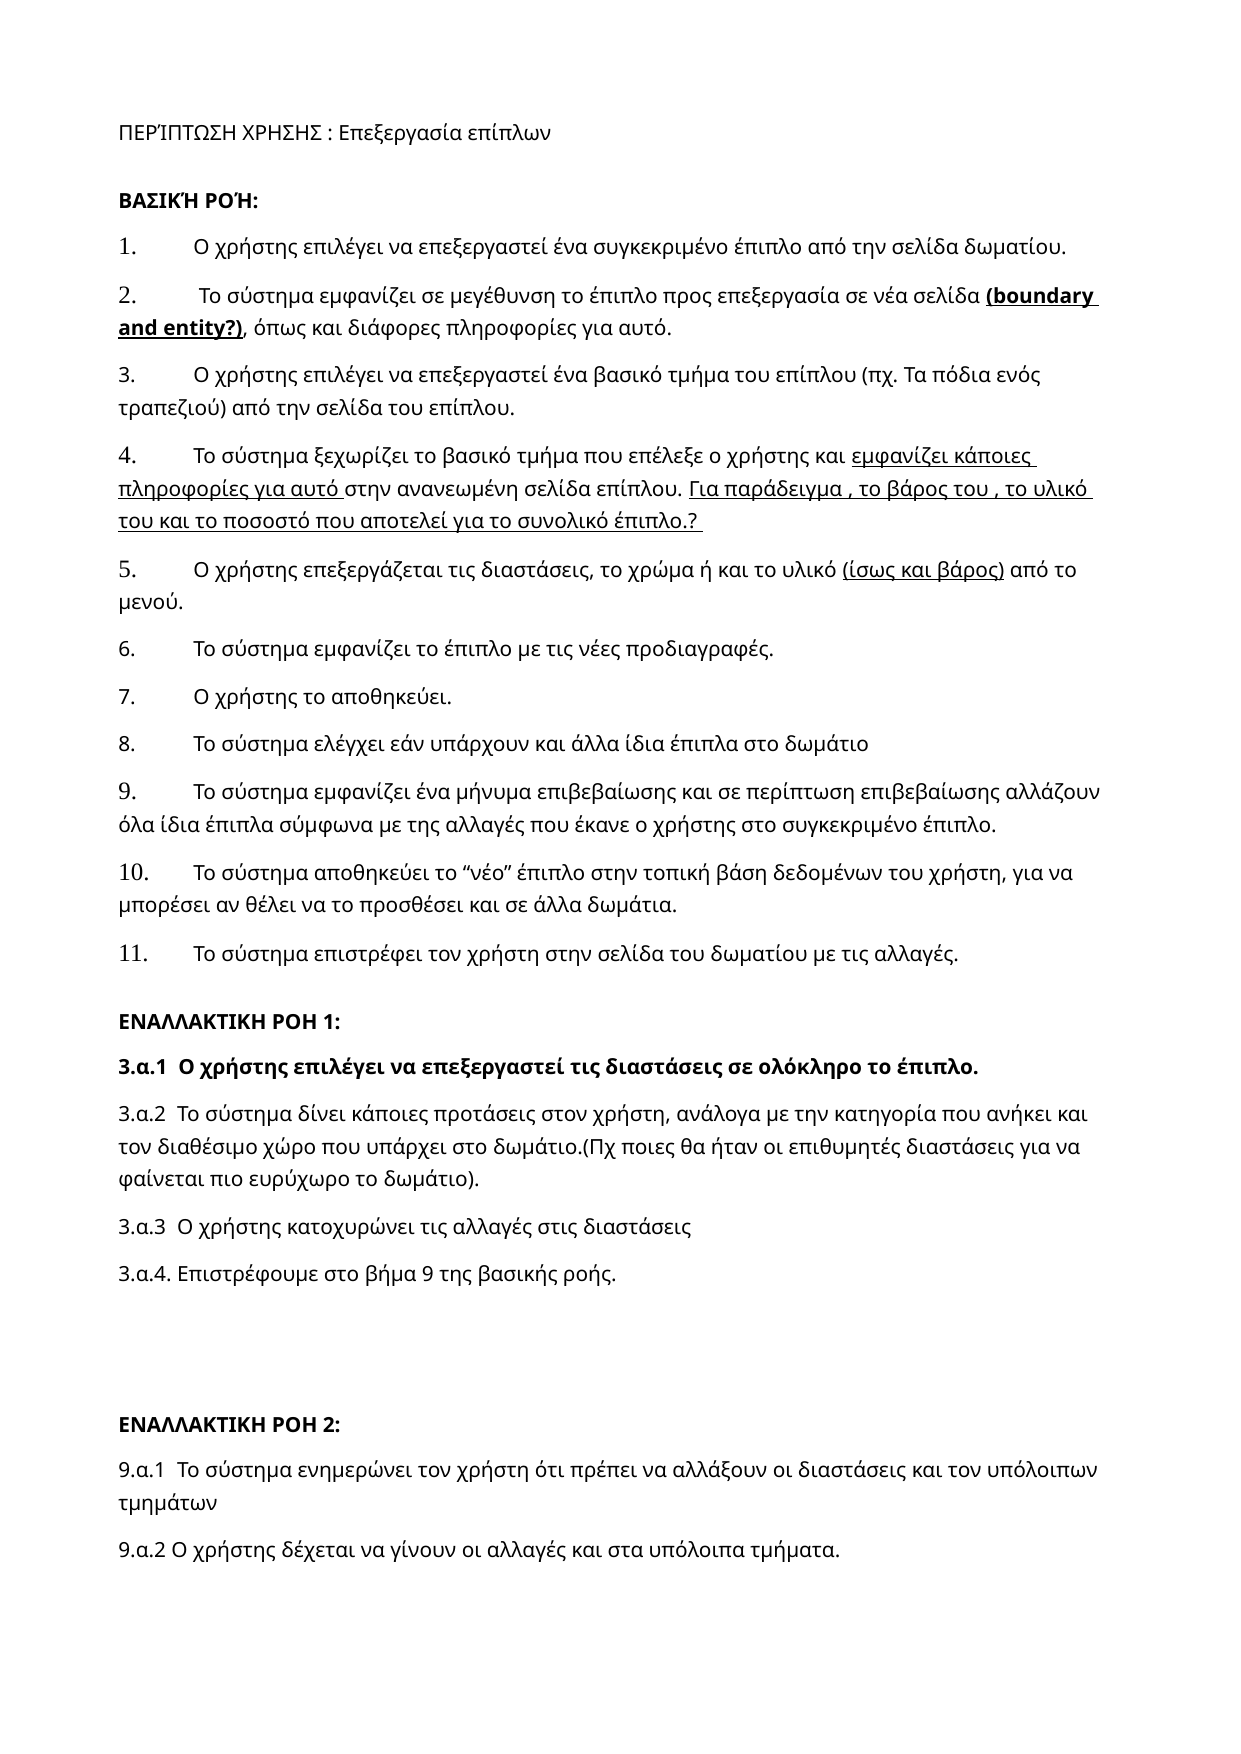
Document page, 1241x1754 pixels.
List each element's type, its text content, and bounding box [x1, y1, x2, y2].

list Το σύστημα επιστρέφει τον χρήστη στην σελίδα του δωματίου με τις αλλαγές. [118, 938, 1122, 967]
list Ο χρήστης το αποθηκεύει. [118, 682, 1122, 710]
text 9.α.1 Το σύστημα ενημερώνει τον χρήστη ότι πρέπει να αλλάξουν οι διαστάσεις και τον υπόλοιπων τμημάτων [118, 1455, 1122, 1516]
text ΠΕΡΊΠΤΩΣΗ ΧΡΗΣΗΣ : Επεξεργασία επίπλων [118, 118, 1122, 147]
subtitle ΒΑΣΙΚΉ ΡΟΉ: [118, 186, 1122, 214]
list Το σύστημα ξεχωρίζει το βασικό τμήμα που επέλεξε ο χρήστης και εμφανίζει κάποιες πληροφορίες για αυτό στην ανανεωμένη σελίδα επίπλου. Για παράδειγμα , το βάρος του , το υλικό του και το ποσοστό που αποτελεί για το συνολικό έπιπλο.? [118, 440, 1122, 535]
list Το σύστημα εμφανίζει ένα μήνυμα επιβεβαίωσης και σε περίπτωση επιβεβαίωσης αλλάζουν όλα ίδια έπιπλα σύμφωνα με της αλλαγές που έκανε ο χρήστης στο συγκεκριμένο έπιπλο. [118, 776, 1122, 838]
subtitle ΕΝΑΛΛΑΚΤΙΚΗ ΡΟΗ 2: [118, 1410, 1122, 1438]
text 9.α.2 Ο χρήστης δέχεται να γίνουν οι αλλαγές και στα υπόλοιπα τμήματα. [118, 1535, 1122, 1563]
subtitle ΕΝΑΛΛΑΚΤΙΚΗ ΡΟΗ 1: [118, 1007, 1122, 1036]
list Το σύστημα αποθηκεύει το “νέο” έπιπλο στην τοπική βάση δεδομένων του χρήστη, για να μπορέσει αν θέλει να το προσθέσει και σε άλλα δωμάτια. [118, 857, 1122, 919]
text 3.α.1 Ο χρήστης επιλέγει να επεξεργαστεί τις διαστάσεις σε ολόκληρο το έπιπλο. [118, 1052, 1122, 1081]
list Το σύστημα εμφανίζει σε μεγέθυνση το έπιπλο προς επεξεργασία σε νέα σελίδα (boundary and entity?), όπως και διάφορες πληροφορίες για αυτό. [118, 280, 1122, 342]
list Το σύστημα εμφανίζει το έπιπλο με τις νέες προδιαγραφές. [118, 634, 1122, 663]
list Ο χρήστης επιλέγει να επεξεργαστεί ένα βασικό τμήμα του επίπλου (πχ. Τα πόδια ενός τραπεζιού) από την σελίδα του επίπλου. [118, 361, 1122, 422]
text 3.α.3 Ο χρήστης κατοχυρώνει τις αλλαγές στις διαστάσεις [118, 1212, 1122, 1240]
list Ο χρήστης επεξεργάζεται τις διαστάσεις, το χρώμα ή και το υλικό (ίσως και βάρος) από το μενού. [118, 554, 1122, 616]
text 3.α.2 Το σύστημα δίνει κάποιες προτάσεις στον χρήστη, ανάλογα με την κατηγορία που ανήκει και τον διαθέσιμο χώρο που υπάρχει στο δωμάτιο.(Πχ ποιες θα ήταν οι επιθυμητές διαστάσεις για να φαίνεται πιο ευρύχωρο το δωμάτιο). [118, 1099, 1122, 1193]
list Ο χρήστης επιλέγει να επεξεργαστεί ένα συγκεκριμένο έπιπλο από την σελίδα δωματίου. [118, 231, 1122, 261]
list Το σύστημα ελέγχει εάν υπάρχουν και άλλα ίδια έπιπλα στο δωμάτιο [118, 729, 1122, 757]
text 3.α.4. Επιστρέφουμε στο βήμα 9 της βασικής ροής. [118, 1259, 1122, 1287]
